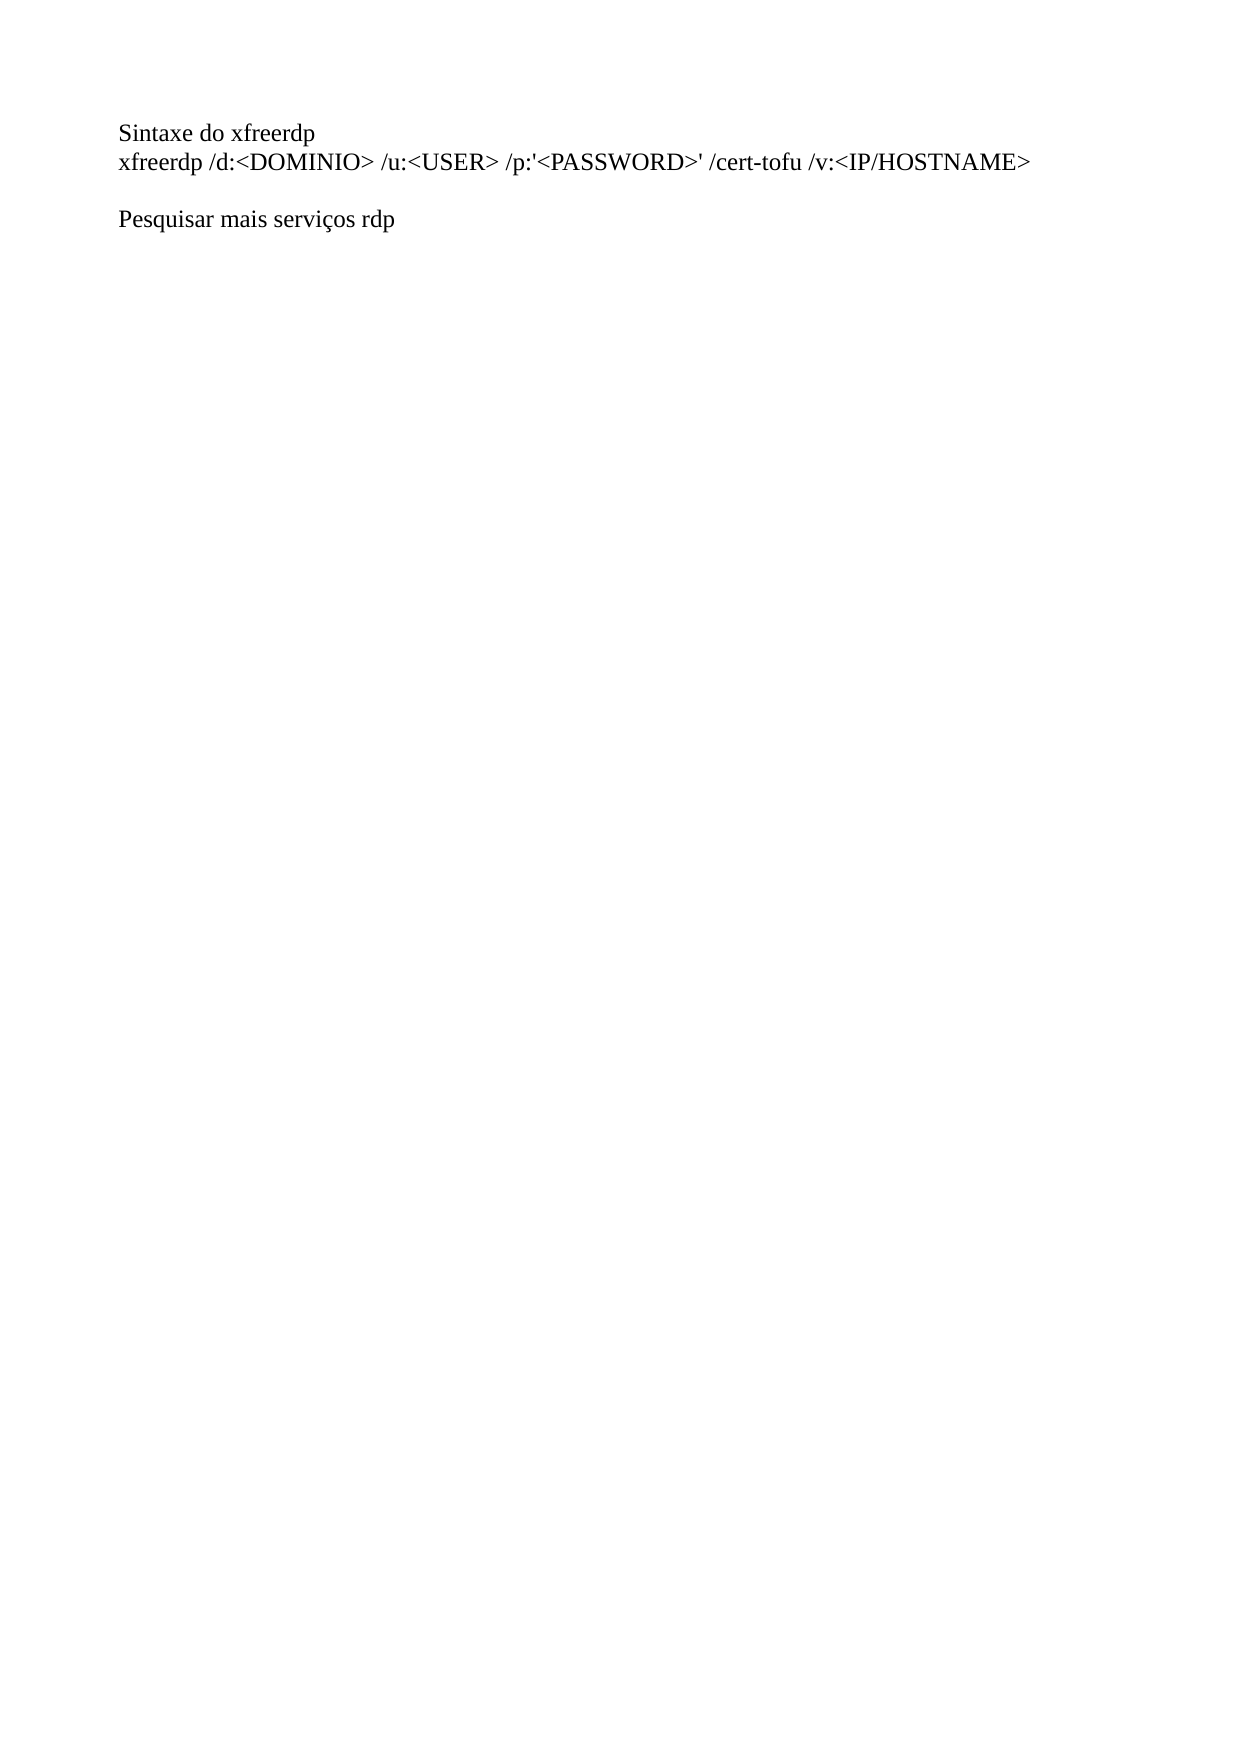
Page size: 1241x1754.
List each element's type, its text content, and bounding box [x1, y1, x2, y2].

text xfreerdp /d:<DOMINIO> /u:<USER> /p:'<PASSWORD>' /cert-tofu /v:<IP/HOSTNAME> [118, 147, 1122, 176]
text Pesquisar mais serviços rdp [118, 204, 1122, 233]
text Sintaxe do xfreerdp [118, 118, 1122, 147]
